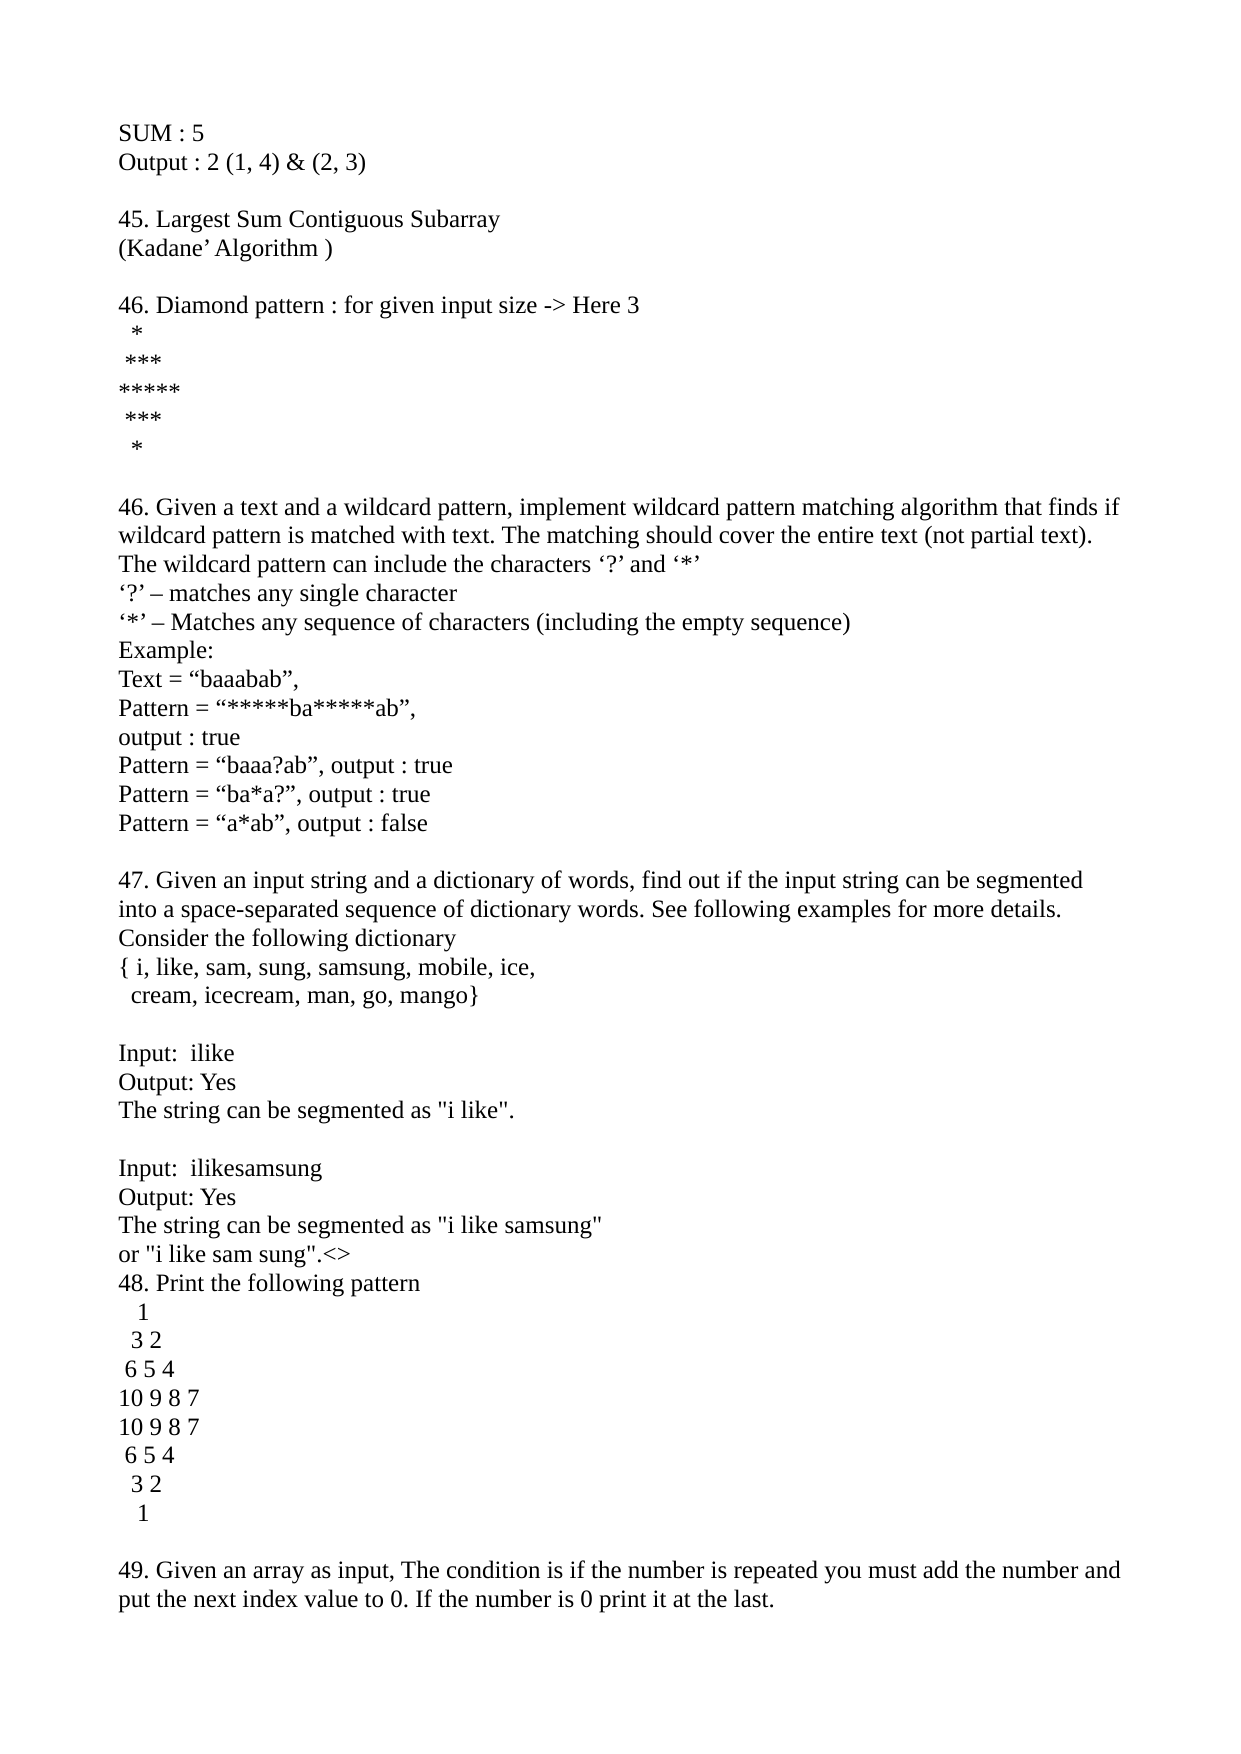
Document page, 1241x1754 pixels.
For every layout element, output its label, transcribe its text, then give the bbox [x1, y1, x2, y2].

text The string can be segmented as "i like". [118, 1096, 1122, 1124]
text The wildcard pattern can include the characters ‘?’ and ‘*’ [118, 549, 1122, 578]
text SUM : 5 [118, 118, 1122, 147]
text Pattern = “ba*a?”, output : true [118, 779, 1122, 808]
text Input: ilike [118, 1038, 1122, 1067]
text Output: Yes [118, 1067, 1122, 1096]
text { i, like, sam, sung, samsung, mobile, ice, [118, 952, 1122, 981]
text Input: ilikesamsung [118, 1153, 1122, 1182]
text cream, icecream, man, go, mango} [118, 981, 1122, 1009]
text Pattern = “a*ab”, output : false [118, 808, 1122, 837]
text ‘*’ – Matches any sequence of characters (including the empty sequence) [118, 607, 1122, 636]
text 6 5 4 [118, 1354, 1122, 1383]
text or "i like sam sung".<> [118, 1239, 1122, 1268]
text ***** [118, 377, 1122, 406]
text 47. Given an input string and a dictionary of words, find out if the input string can be segmented into a space-separated sequence of dictionary words. See following examples for more details. [118, 866, 1122, 923]
text Example: [118, 636, 1122, 664]
text (Kadane’ Algorithm ) [118, 233, 1122, 262]
text 10 9 8 7 [118, 1383, 1122, 1412]
text 45. Largest Sum Contiguous Subarray [118, 204, 1122, 233]
text *** [118, 406, 1122, 434]
text 3 2 [118, 1326, 1122, 1354]
text 3 2 [118, 1469, 1122, 1498]
text * [118, 434, 1122, 463]
text output : true [118, 722, 1122, 751]
text Pattern = “baaa?ab”, output : true [118, 751, 1122, 779]
text Pattern = “*****ba*****ab”, [118, 693, 1122, 722]
text 46. Diamond pattern : for given input size -> Here 3 [118, 291, 1122, 319]
text Consider the following dictionary [118, 923, 1122, 952]
text 6 5 4 [118, 1441, 1122, 1469]
text 10 9 8 7 [118, 1412, 1122, 1441]
text 48. Print the following pattern [118, 1268, 1122, 1297]
text 1 [118, 1498, 1122, 1527]
text Output: Yes [118, 1182, 1122, 1211]
text 49. Given an array as input, The condition is if the number is repeated you must add the number and put the next index value to 0. If the number is 0 print it at the last. [118, 1556, 1122, 1613]
text The string can be segmented as "i like samsung" [118, 1211, 1122, 1239]
text *** [118, 348, 1122, 377]
text ‘?’ – matches any single character [118, 578, 1122, 607]
text * [118, 319, 1122, 348]
text Text = “baaabab”, [118, 664, 1122, 693]
text 1 [118, 1297, 1122, 1326]
text Output : 2 (1, 4) & (2, 3) [118, 147, 1122, 176]
text 46. Given a text and a wildcard pattern, implement wildcard pattern matching algorithm that finds if wildcard pattern is matched with text. The matching should cover the entire text (not partial text). [118, 492, 1122, 549]
